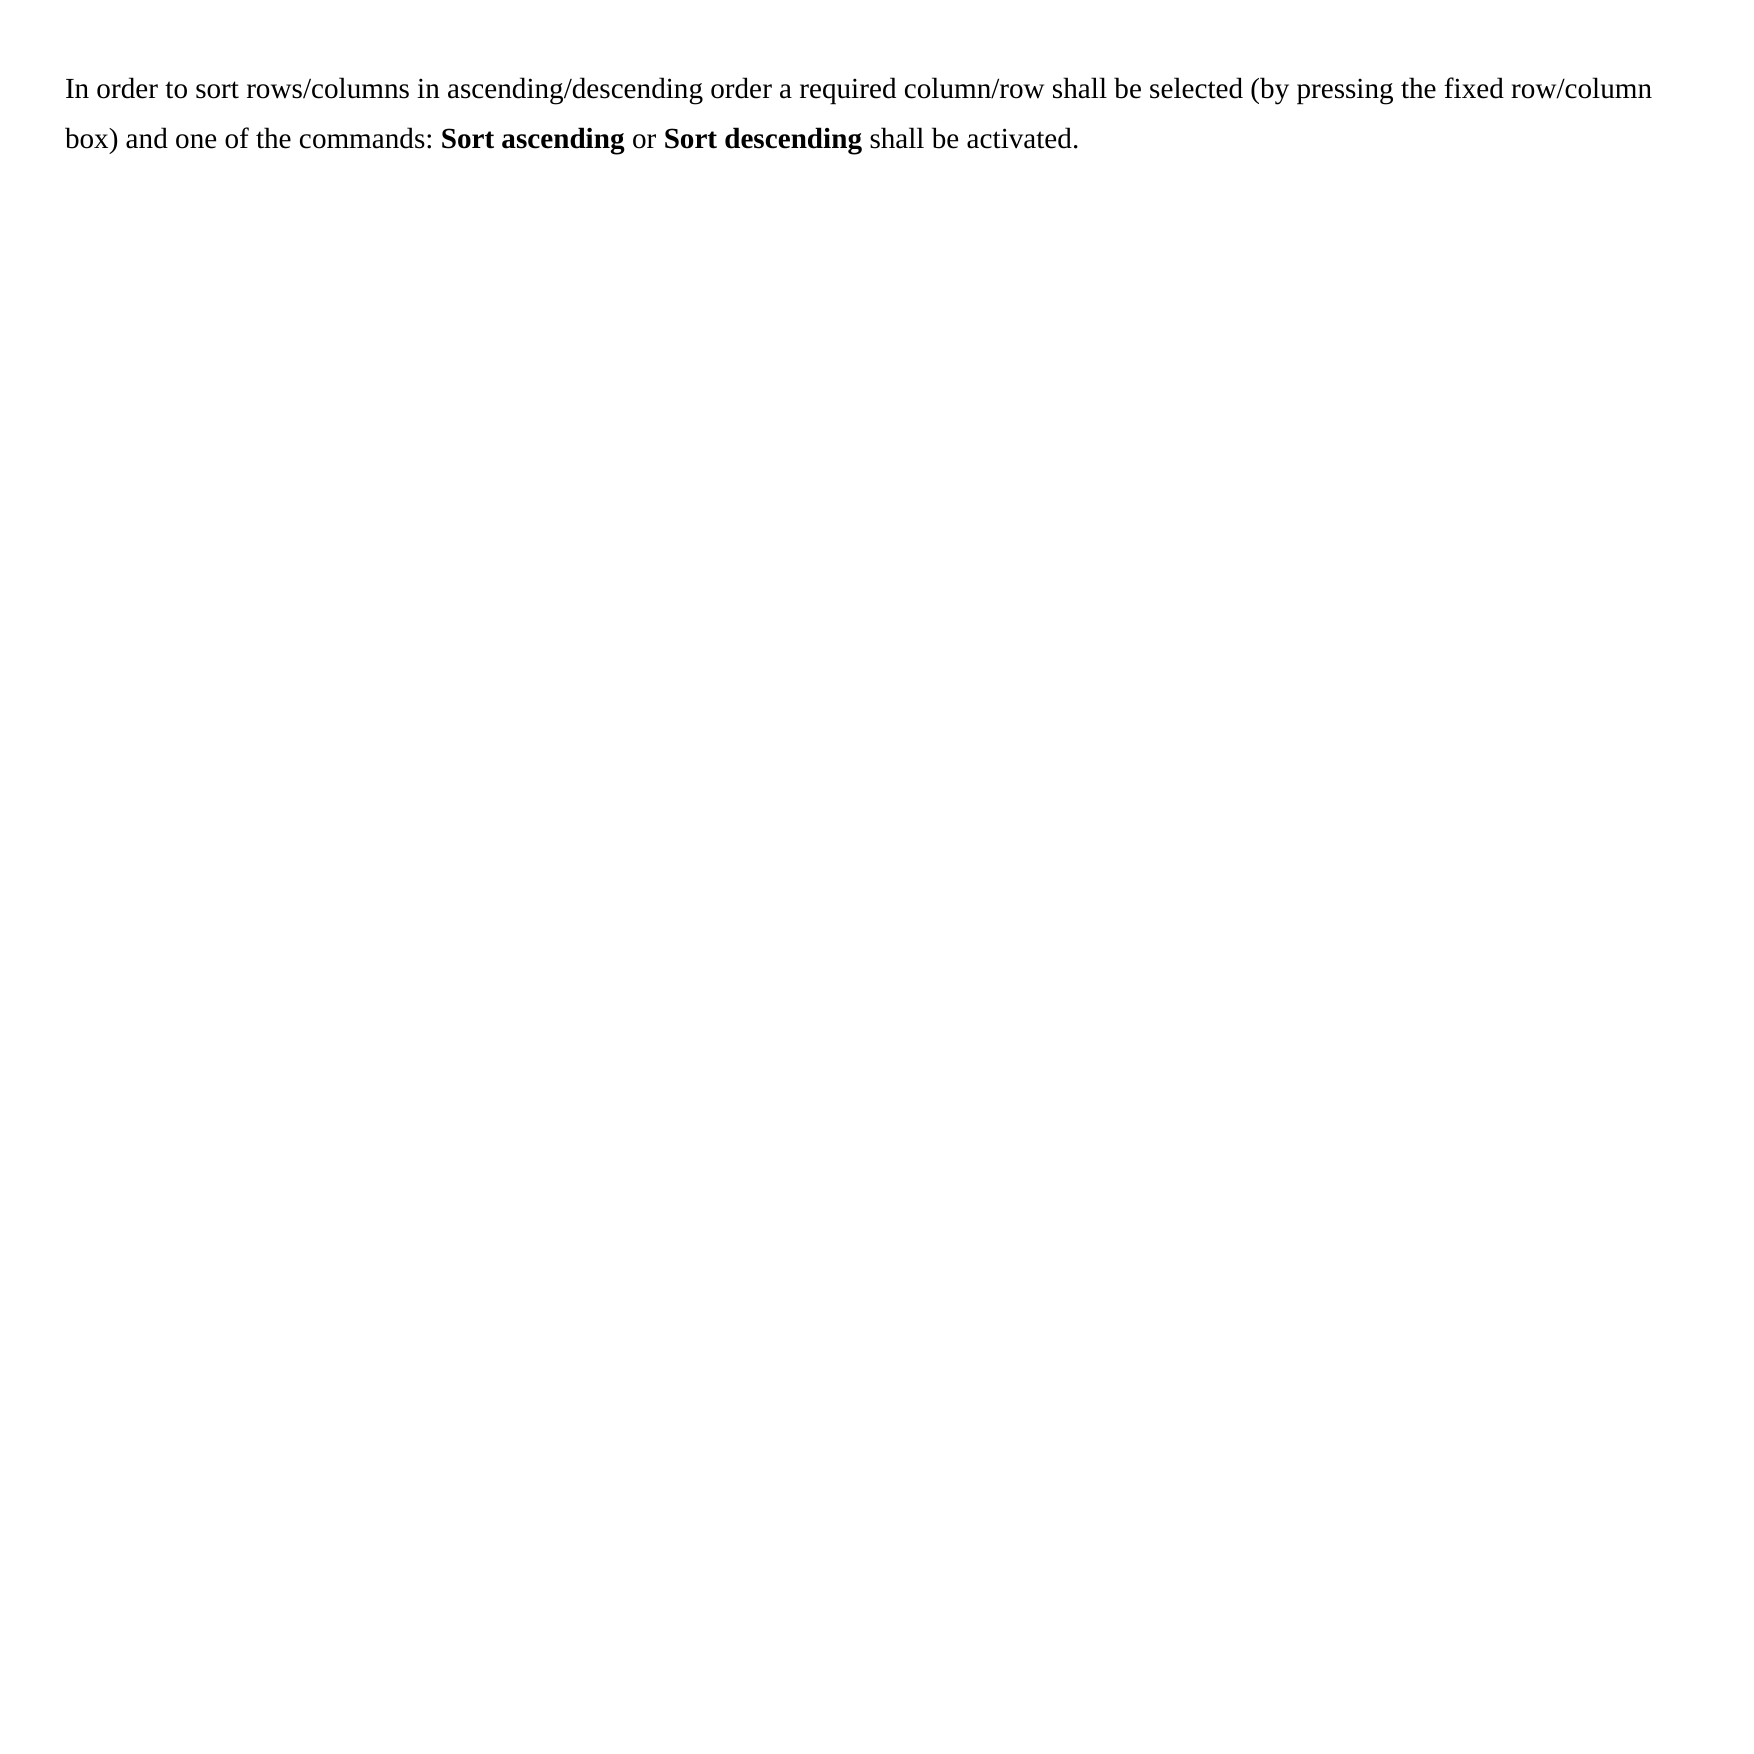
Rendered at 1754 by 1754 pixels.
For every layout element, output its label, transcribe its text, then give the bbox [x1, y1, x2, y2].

table_cell In order to sort rows/columns in ascending/descending order a required column/row shall be selected (by pressing the fixed row/column box) and one of the commands: Sort ascending or Sort descending shall be activated. [59, 59, 1695, 166]
